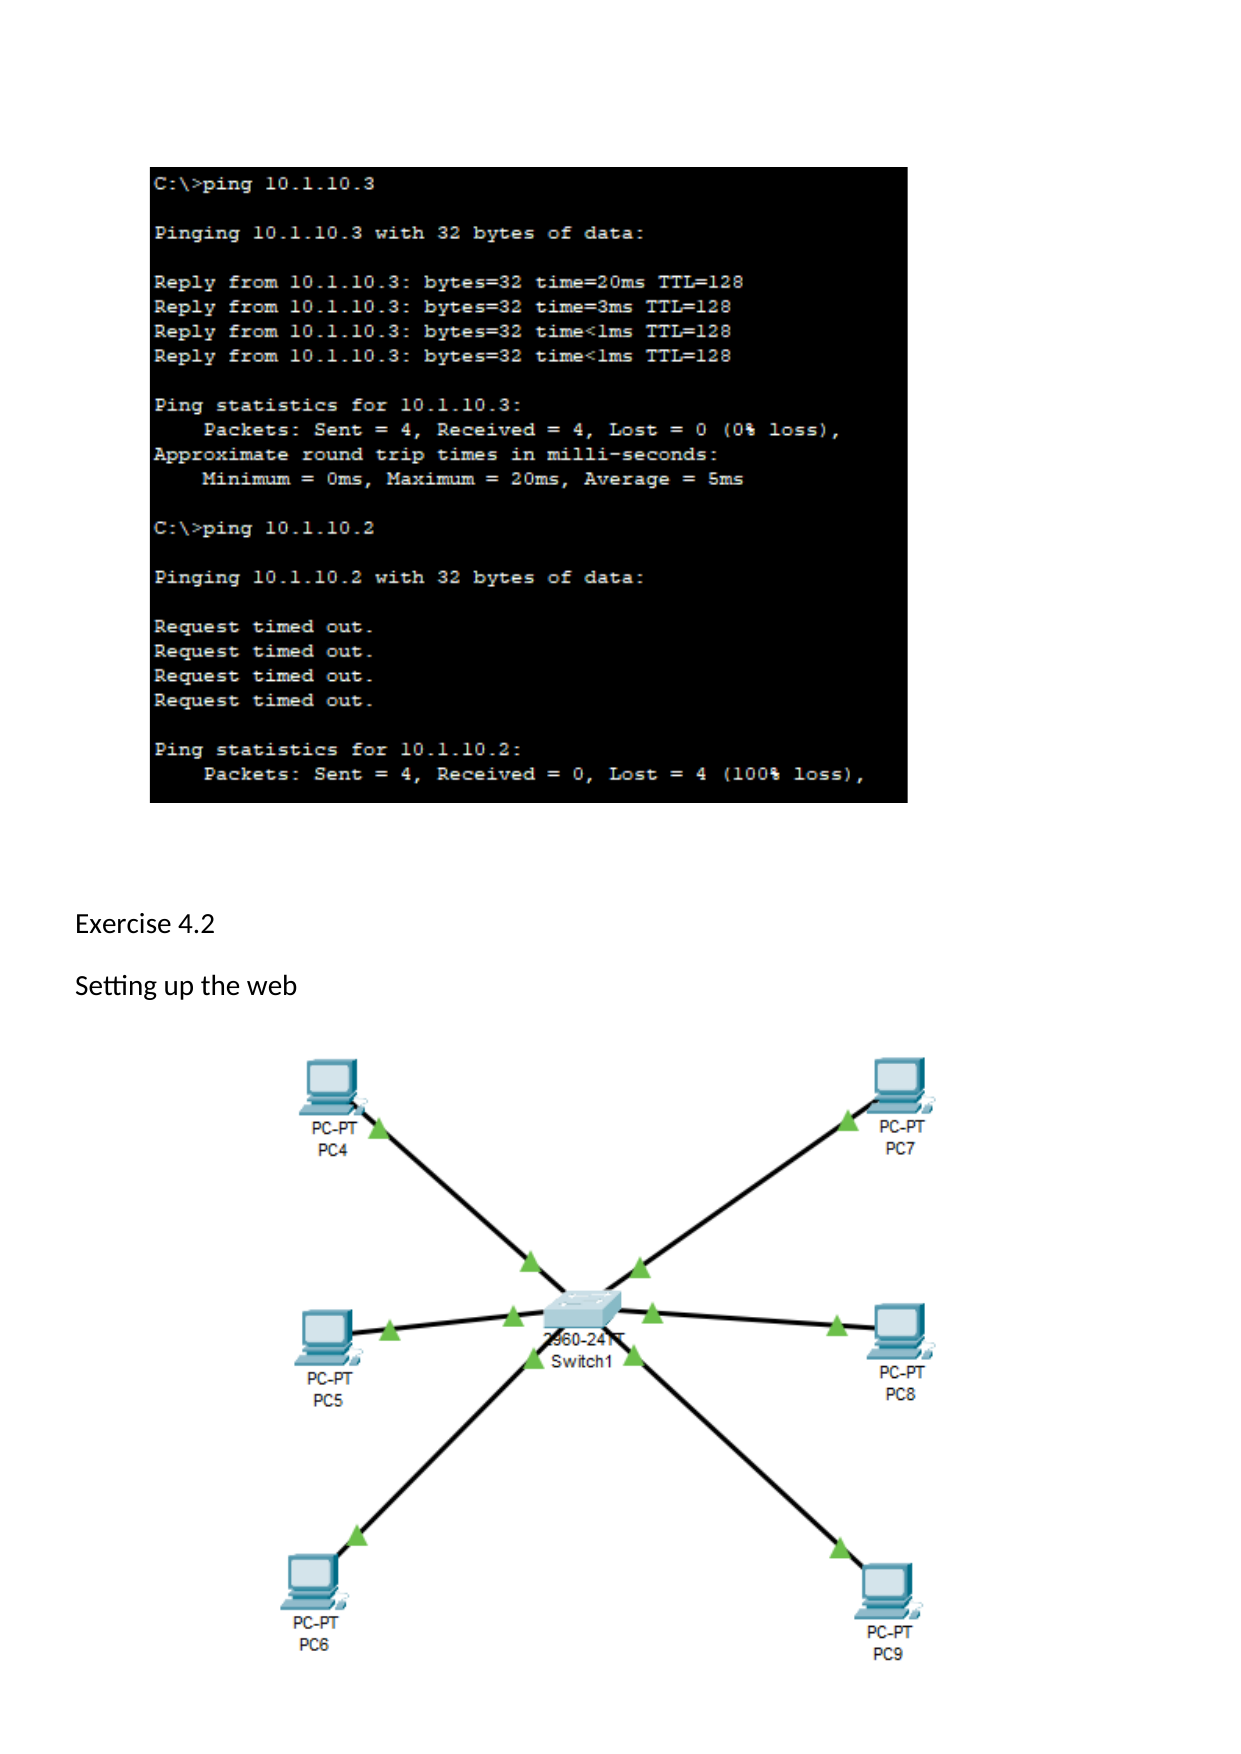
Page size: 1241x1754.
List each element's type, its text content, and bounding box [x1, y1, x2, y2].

text Exercise 4.2 [75, 905, 1165, 940]
text Setting up the web [75, 967, 1165, 1002]
picture [149, 167, 908, 803]
picture [265, 1028, 975, 1676]
